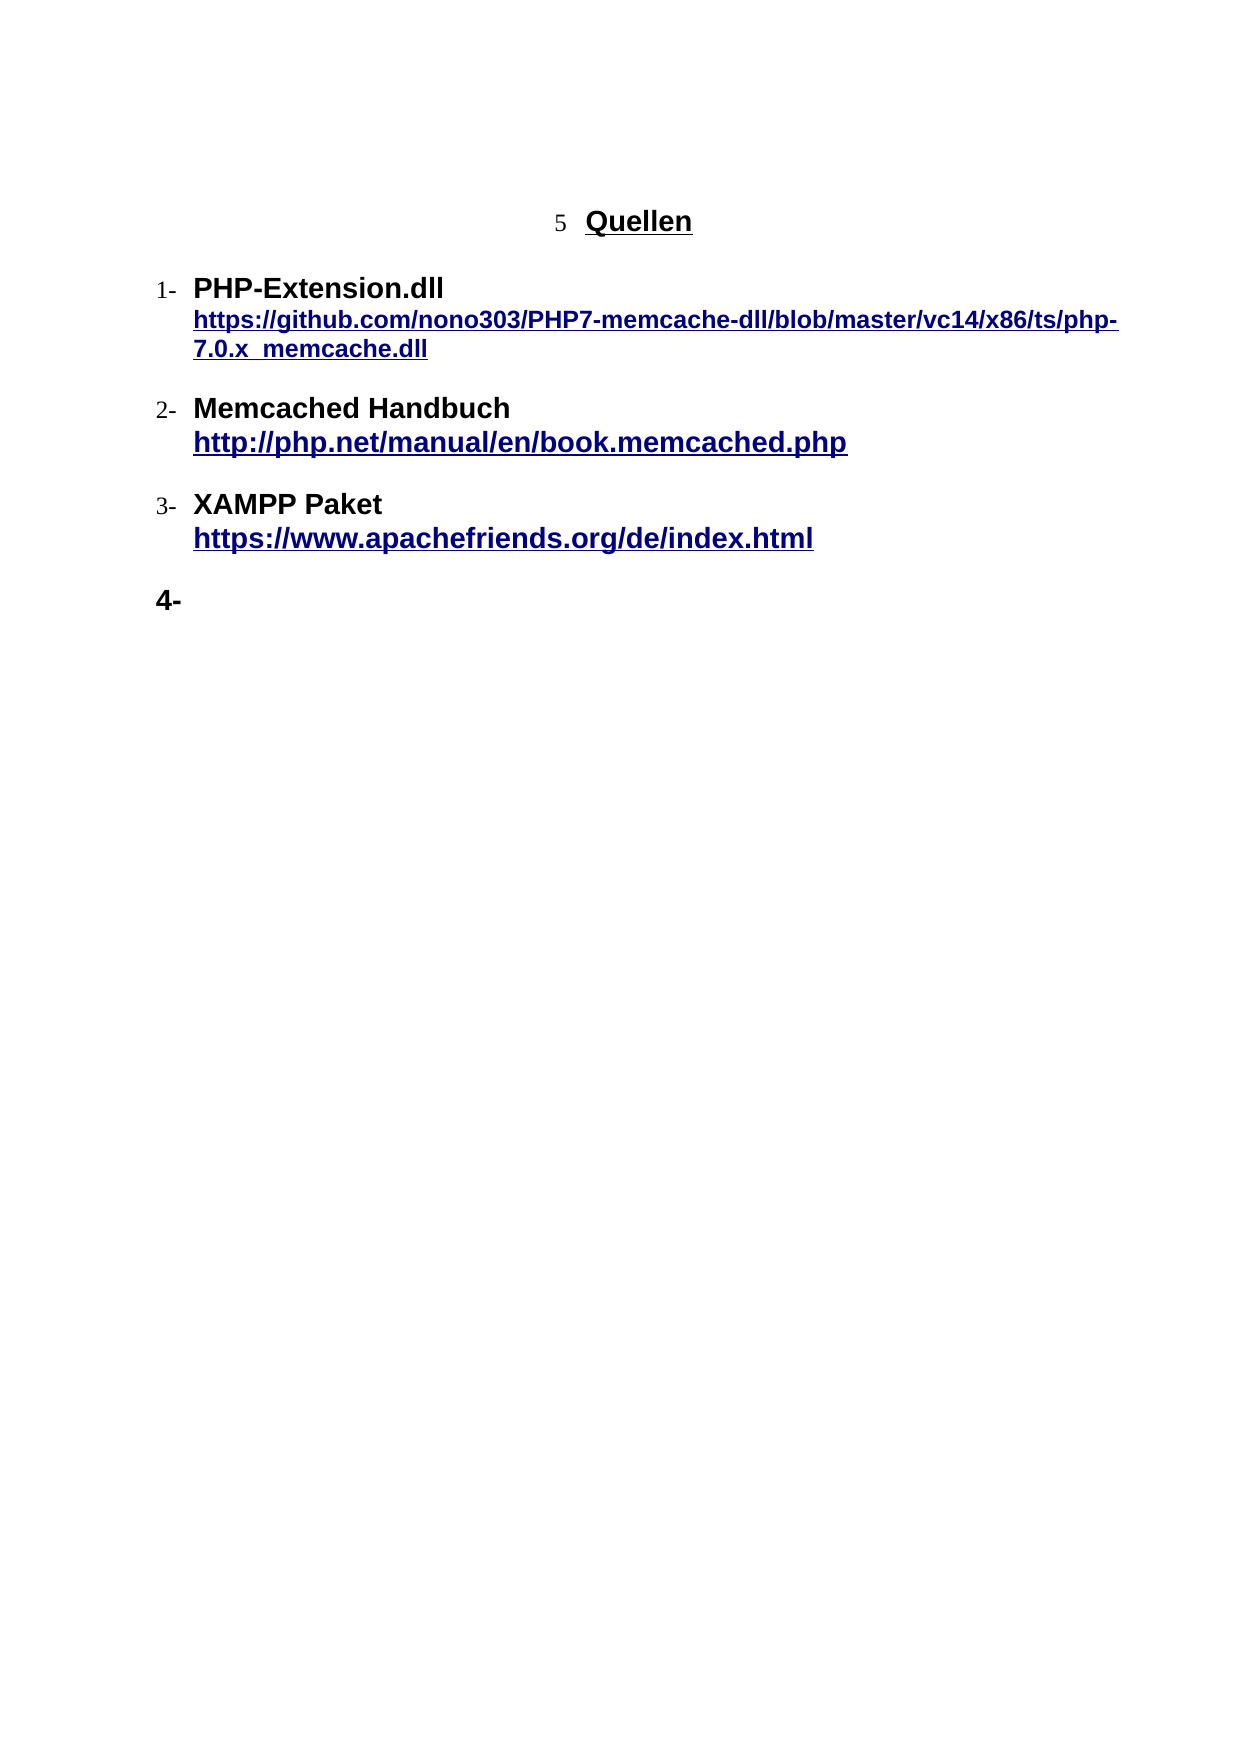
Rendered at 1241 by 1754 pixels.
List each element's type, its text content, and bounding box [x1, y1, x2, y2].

list PHP-Extension.dll https://github.com/nono303/PHP7-memcache-dll/blob/master/vc14/x86/ts/php-7.0.x_memcache.dll [156, 271, 1122, 391]
list Memcached Handbuch http://php.net/manual/en/book.memcached.php [156, 391, 1122, 487]
list XAMPP Paket https://www.apachefriends.org/de/index.html [156, 487, 1122, 583]
list Quellen [118, 204, 1122, 238]
